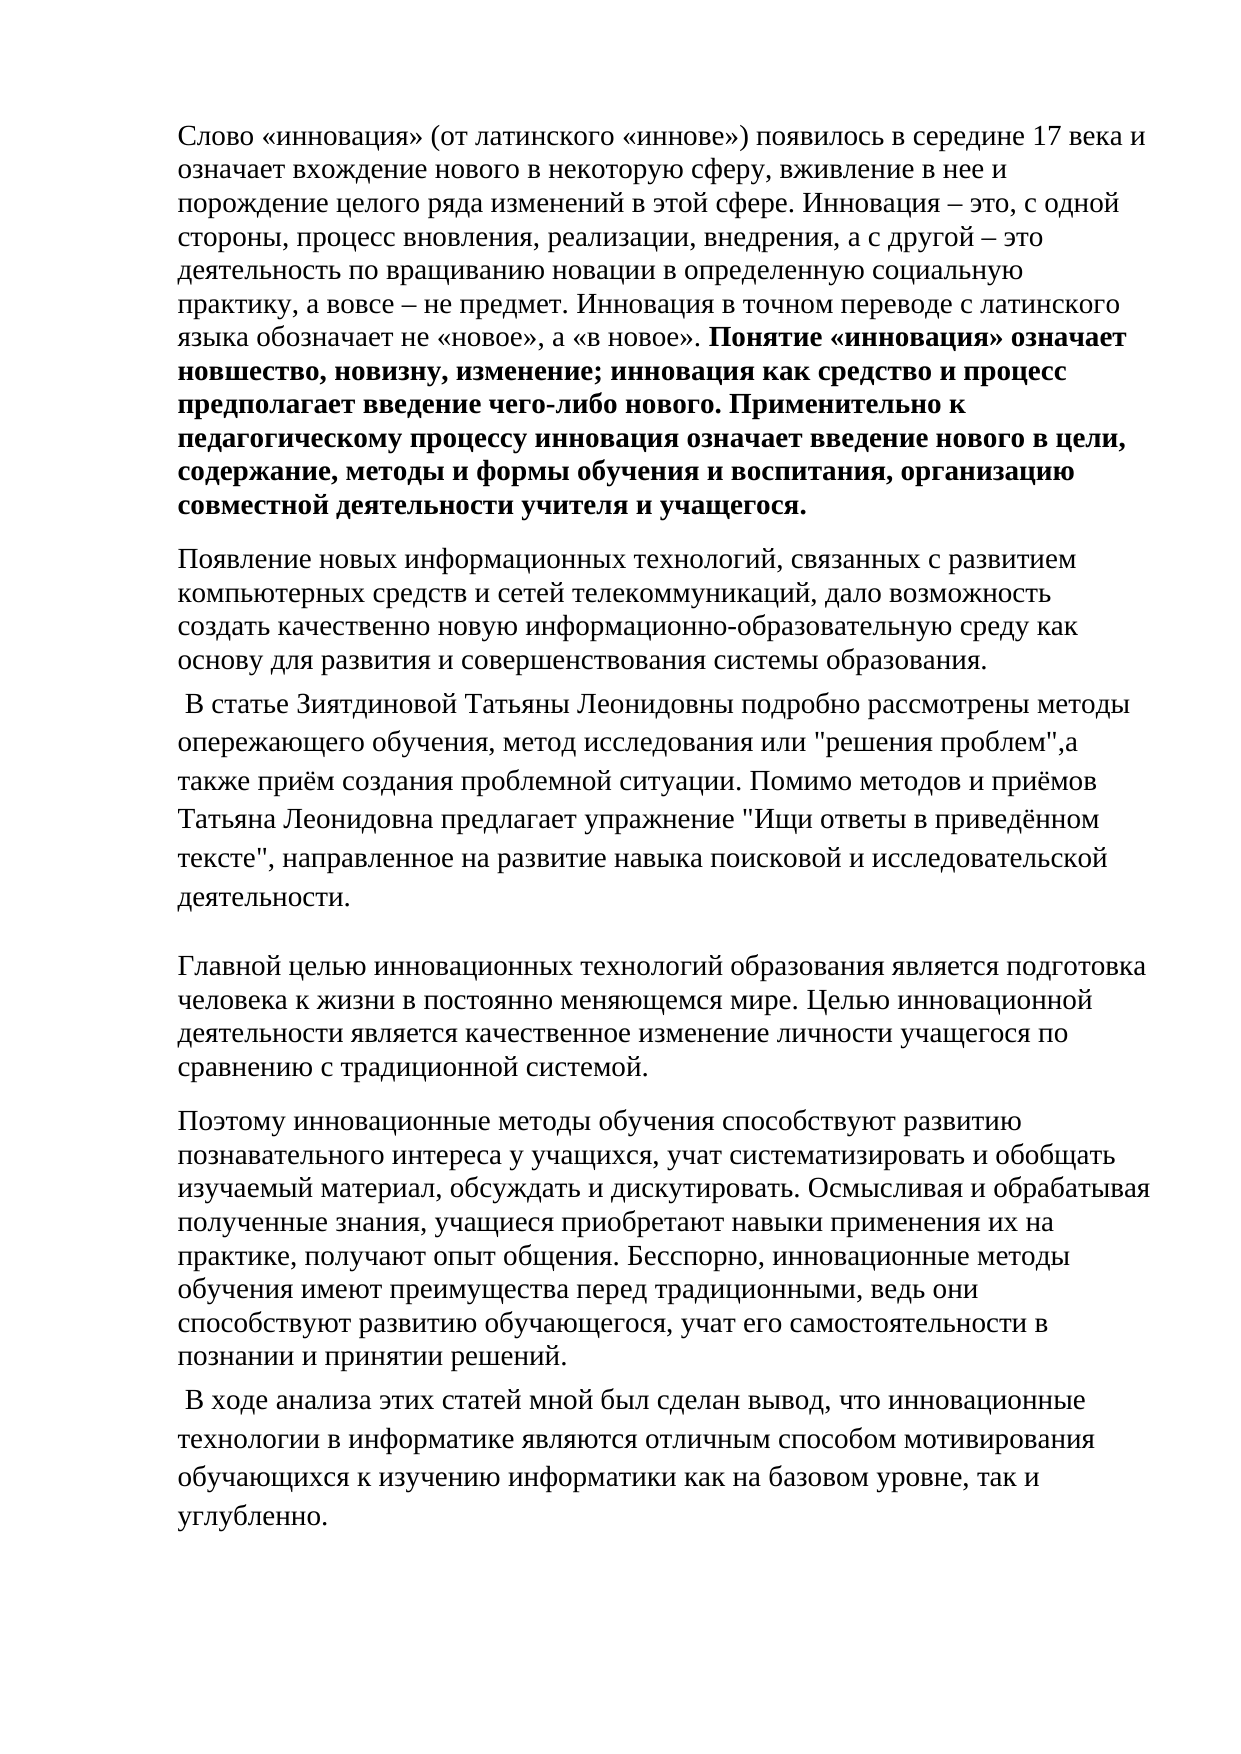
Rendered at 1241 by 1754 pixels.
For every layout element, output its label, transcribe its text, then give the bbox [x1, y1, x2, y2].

text В статье Зиятдиновой Татьяны Леонидовны подробно рассмотрены методы опережающего обучения, метод исследования или "решения проблем",а также приём создания проблемной ситуации. Помимо методов и приёмов Татьяна Леонидовна предлагает упражнение "Ищи ответы в приведённом тексте", направленное на развитие навыка поисковой и исследовательской деятельности. [177, 686, 1152, 912]
text Главной целью инновационных технологий образования является подготовка человека к жизни в постоянно меняющемся мире. Целью инновационной деятельности является качественное изменение личности учащегося по сравнению с традиционной системой. [177, 948, 1152, 1083]
text Поэтому инновационные методы обучения способствуют развитию познавательного интереса у учащихся, учат систематизировать и обобщать изучаемый материал, обсуждать и дискутировать. Осмысливая и обрабатывая полученные знания, учащиеся приобретают навыки применения их на практике, получают опыт общения. Бесспорно, инновационные методы обучения имеют преимущества перед традиционными, ведь они способствуют развитию обучающегося, учат его самостоятельности в познании и принятии решений. [177, 1103, 1152, 1372]
text Слово «инновация» (от латинского «иннове») появилось в середине 17 века и означает вхождение нового в некоторую сферу, вживление в нее и порождение целого ряда изменений в этой сфере. Инновация – это, с одной стороны, процесс вновления, реализации, внедрения, а с другой – это деятельность по вращиванию новации в определенную социальную практику, а вовсе – не предмет. Инновация в точном переводе с латинского языка обозначает не «новое», а «в новое». Понятие «инновация» означает новшество, новизну, изменение; инновация как средство и процесс предполагает введение чего-либо нового. Применительно к педагогическому процессу инновация означает введение нового в цели, содержание, методы и формы обучения и воспитания, организацию совместной деятельности учителя и учащегося. [177, 118, 1152, 521]
text Появление новых информационных технологий, связанных с развитием компьютерных средств и сетей телекоммуникаций, дало возможность создать качественно новую информационно-образовательную среду как основу для развития и совершенствования системы образования. [177, 541, 1152, 676]
text В ходе анализа этих статей мной был сделан вывод, что инновационные технологии в информатике являются отличным способом мотивирования обучающихся к изучению информатики как на базовом уровне, так и углубленно. [177, 1382, 1152, 1531]
